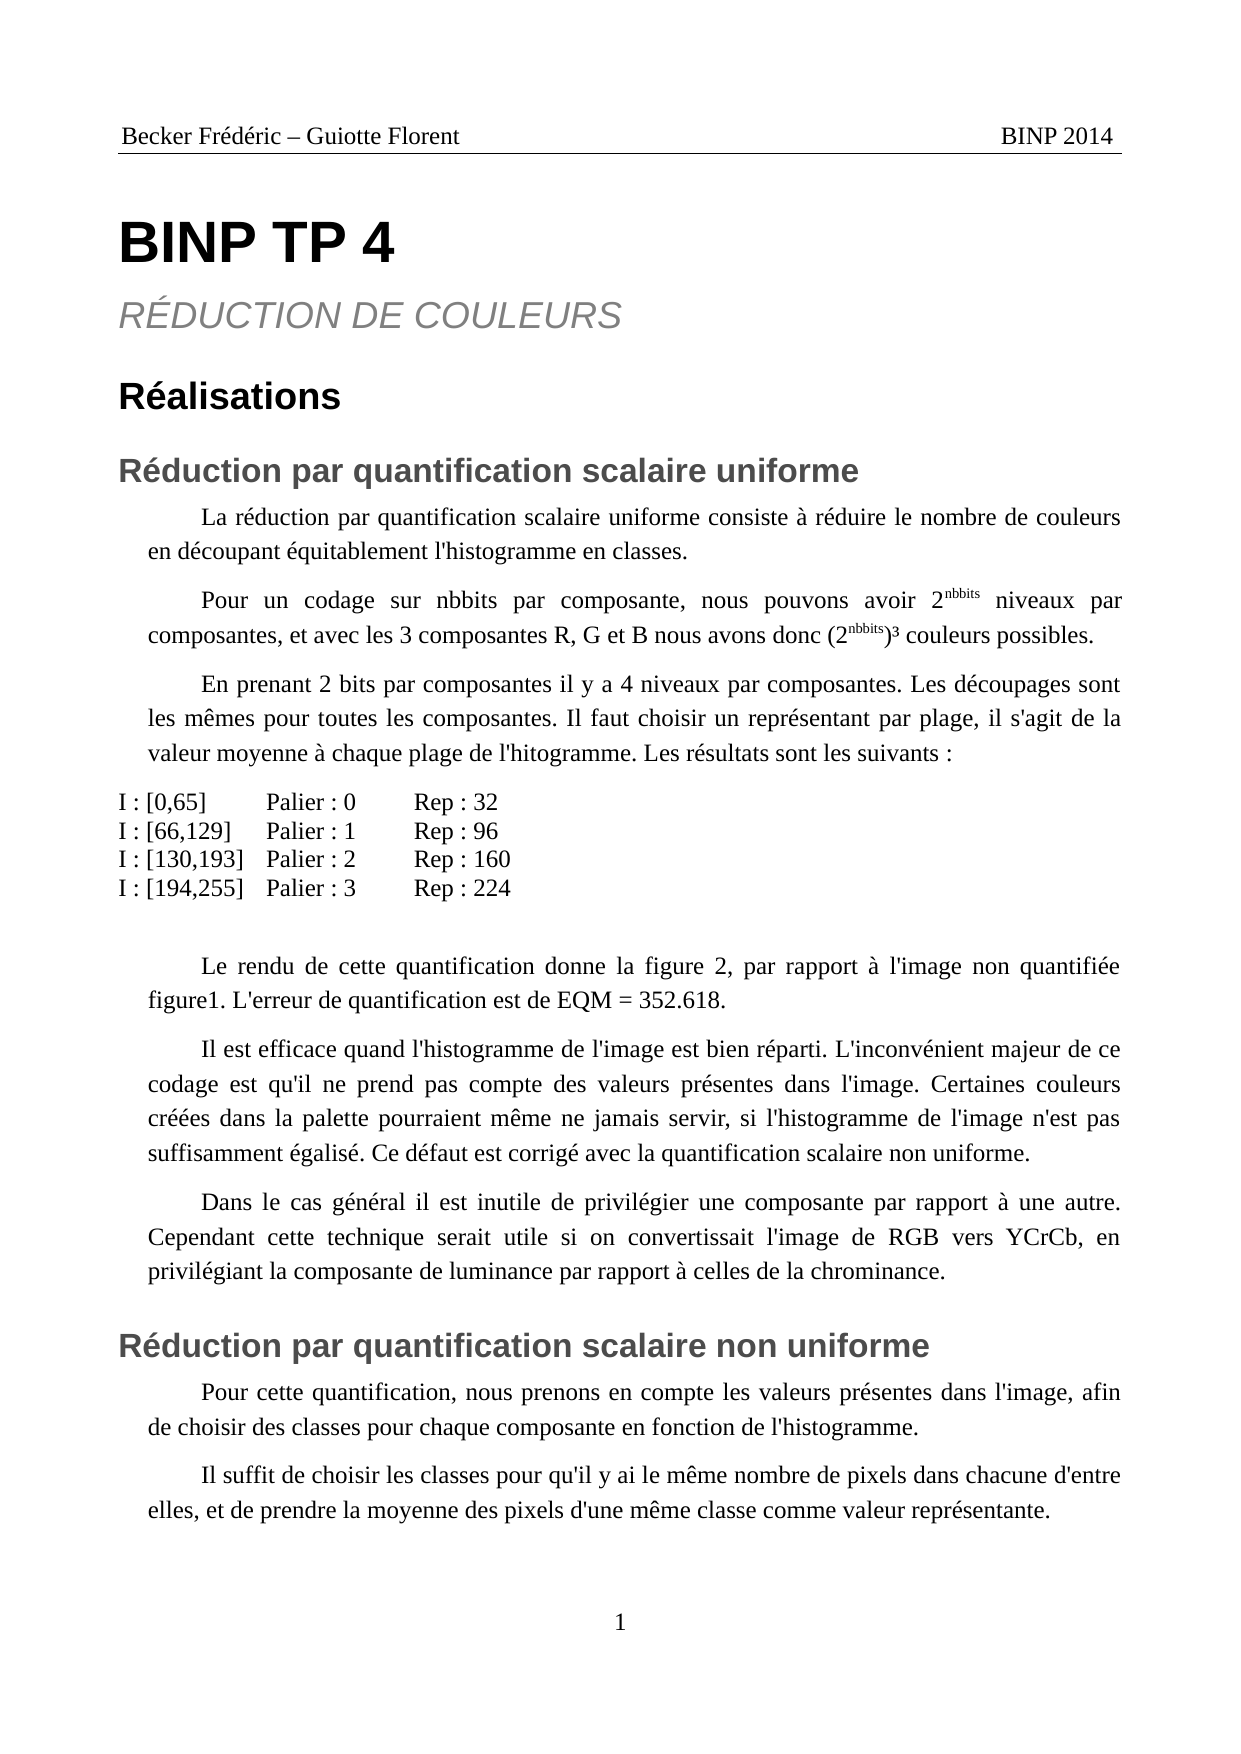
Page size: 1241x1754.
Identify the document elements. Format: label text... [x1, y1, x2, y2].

subtitle RÉDUCTION DE COULEURS [118, 293, 1122, 336]
text I : [0,65] Palier : 0 Rep : 32 [118, 787, 1122, 816]
subtitle Réalisations [118, 374, 1122, 417]
text Pour un codage sur nbbits par composante, nous pouvons avoir 2nbbits niveaux par composantes, et avec les 3 composantes R, G et B nous avons donc (2nbbits)³ couleurs possibles. [148, 585, 1122, 649]
text En prenant 2 bits par composantes il y a 4 niveaux par composantes. Les découpages sont les mêmes pour toutes les composantes. Il faut choisir un représentant par plage, il s'agit de la valeur moyenne à chaque plage de l'hitogramme. Les résultats sont les suivants : [148, 669, 1122, 767]
text Le rendu de cette quantification donne la figure 2, par rapport à l'image non quantifiée figure1. L'erreur de quantification est de EQM = 352.618. [148, 951, 1122, 1014]
text I : [130,193] Palier : 2 Rep : 160 [118, 844, 1122, 873]
subtitle Réduction par quantification scalaire uniforme [118, 451, 1122, 489]
title BINP TP 4 [118, 207, 1122, 274]
text Il est efficace quand l'histogramme de l'image est bien réparti. L'inconvénient majeur de ce codage est qu'il ne prend pas compte des valeurs présentes dans l'image. Certaines couleurs créées dans la palette pourraient même ne jamais servir, si l'histogramme de l'image n'est pas suffisamment égalisé. Ce défaut est corrigé avec la quantification scalaire non uniforme. [148, 1034, 1122, 1167]
text I : [194,255] Palier : 3 Rep : 224 [118, 873, 1122, 902]
text I : [66,129] Palier : 1 Rep : 96 [118, 816, 1122, 844]
subtitle Réduction par quantification scalaire non uniforme [118, 1326, 1122, 1364]
text Il suffit de choisir les classes pour qu'il y ai le même nombre de pixels dans chacune d'entre elles, et de prendre la moyenne des pixels d'une même classe comme valeur représentante. [148, 1461, 1122, 1524]
text Dans le cas général il est inutile de privilégier une composante par rapport à une autre. Cependant cette technique serait utile si on convertissait l'image de RGB vers YCrCb, en privilégiant la composante de luminance par rapport à celles de la chrominance. [148, 1187, 1122, 1285]
text Pour cette quantification, nous prenons en compte les valeurs présentes dans l'image, afin de choisir des classes pour chaque composante en fonction de l'histogramme. [148, 1377, 1122, 1440]
text La réduction par quantification scalaire uniforme consiste à réduire le nombre de couleurs en découpant équitablement l'histogramme en classes. [148, 502, 1122, 565]
